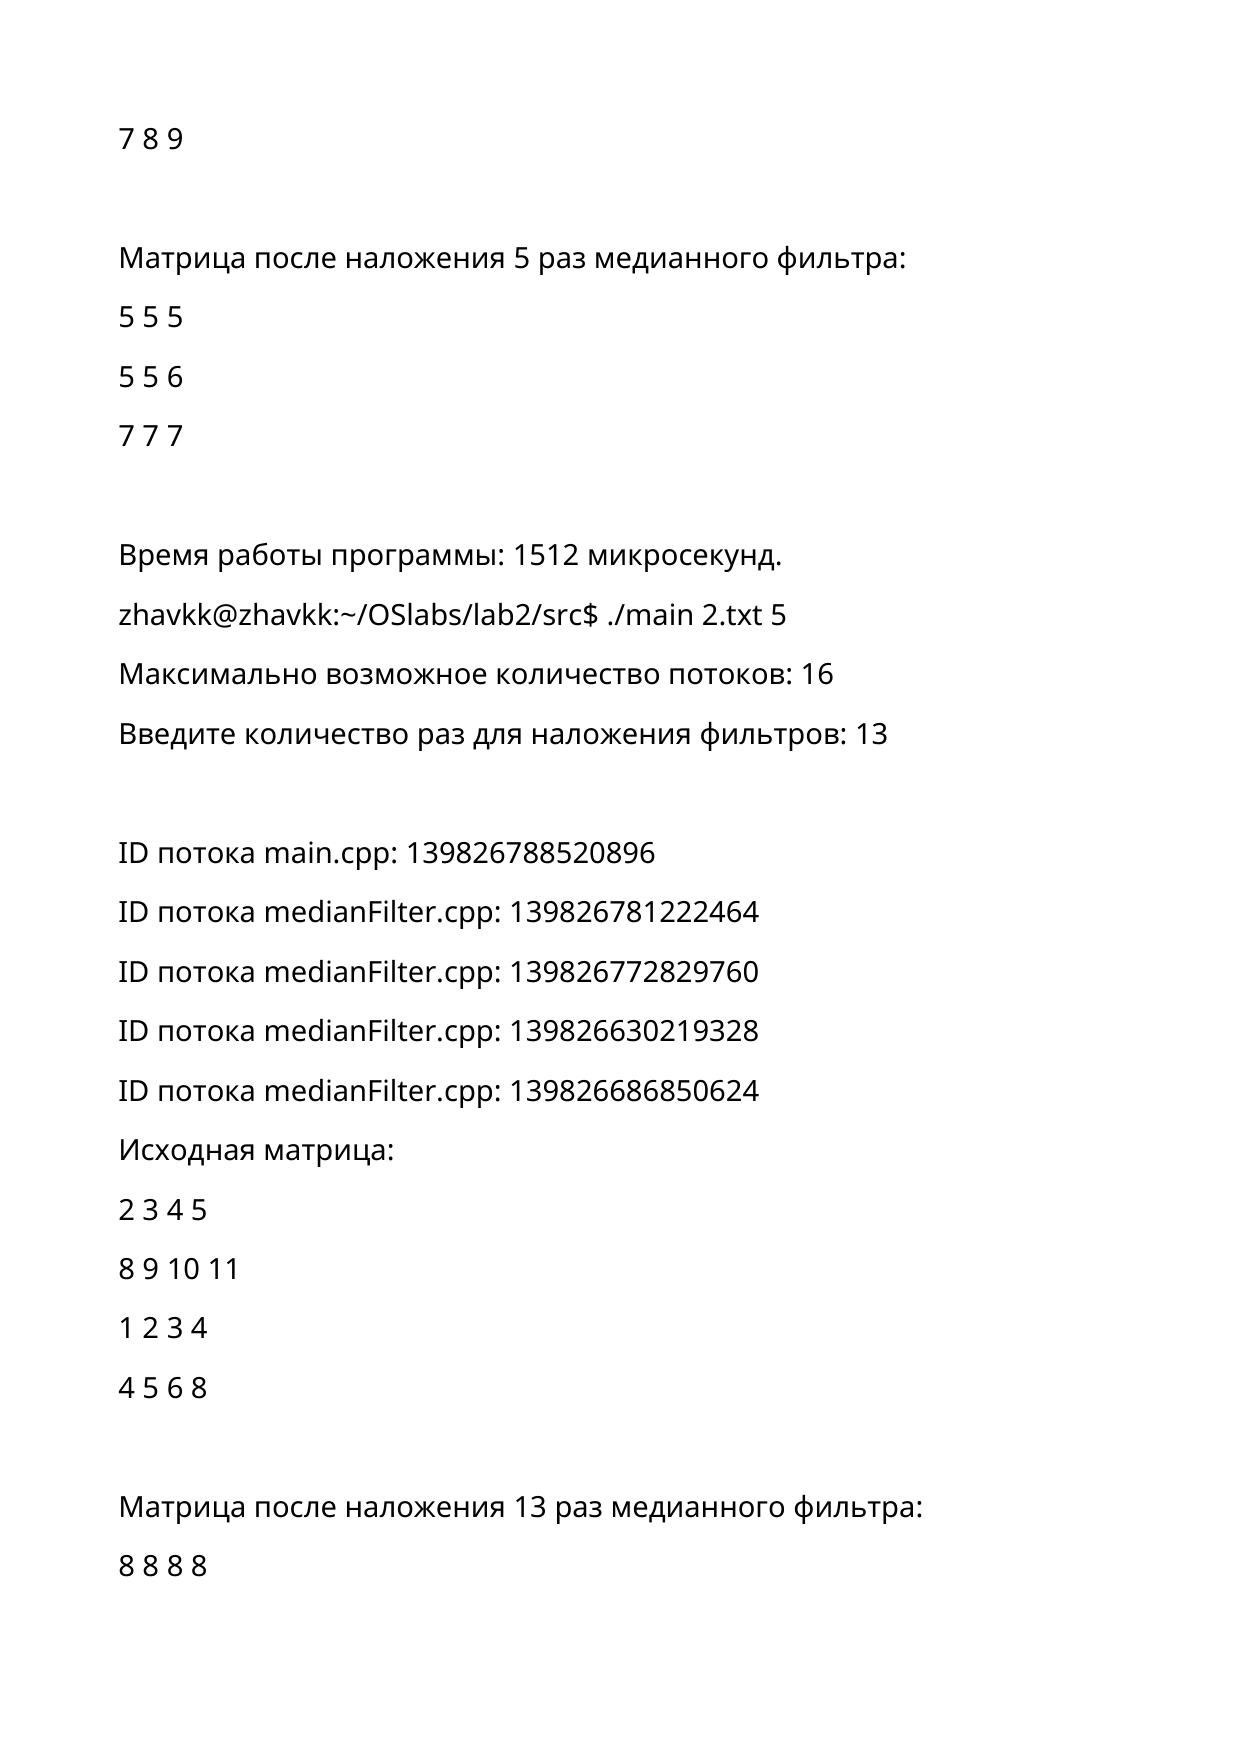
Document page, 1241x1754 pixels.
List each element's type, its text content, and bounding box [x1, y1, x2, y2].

text 4 5 6 8 [118, 1367, 1122, 1407]
text 1 2 3 4 [118, 1308, 1122, 1347]
text 7 7 7 [118, 416, 1122, 455]
text ID потока medianFilter.cpp: 139826781222464 [118, 891, 1122, 931]
text 2 3 4 5 [118, 1189, 1122, 1228]
text ID потока medianFilter.cpp: 139826630219328 [118, 1010, 1122, 1050]
text Исходная матрица: [118, 1129, 1122, 1169]
text Время работы программы: 1512 микросекунд. [118, 534, 1122, 574]
text Матрица после наложения 13 раз медианного фильтра: [118, 1486, 1122, 1526]
text 8 9 10 11 [118, 1248, 1122, 1288]
text ID потока medianFilter.cpp: 139826686850624 [118, 1070, 1122, 1109]
text 5 5 6 [118, 356, 1122, 396]
text Максимально возможное количество потоков: 16 [118, 653, 1122, 693]
text Введите количество раз для наложения фильтров: 13 [118, 713, 1122, 753]
text zhavkk@zhavkk:~/OSlabs/lab2/src$ ./main 2.txt 5 [118, 594, 1122, 634]
text ID потока main.cpp: 139826788520896 [118, 832, 1122, 872]
text 7 8 9 [118, 118, 1122, 158]
text Матрица после наложения 5 раз медианного фильтра: [118, 237, 1122, 277]
text 5 5 5 [118, 297, 1122, 336]
text 8 8 8 8 [118, 1546, 1122, 1585]
text ID потока medianFilter.cpp: 139826772829760 [118, 951, 1122, 991]
